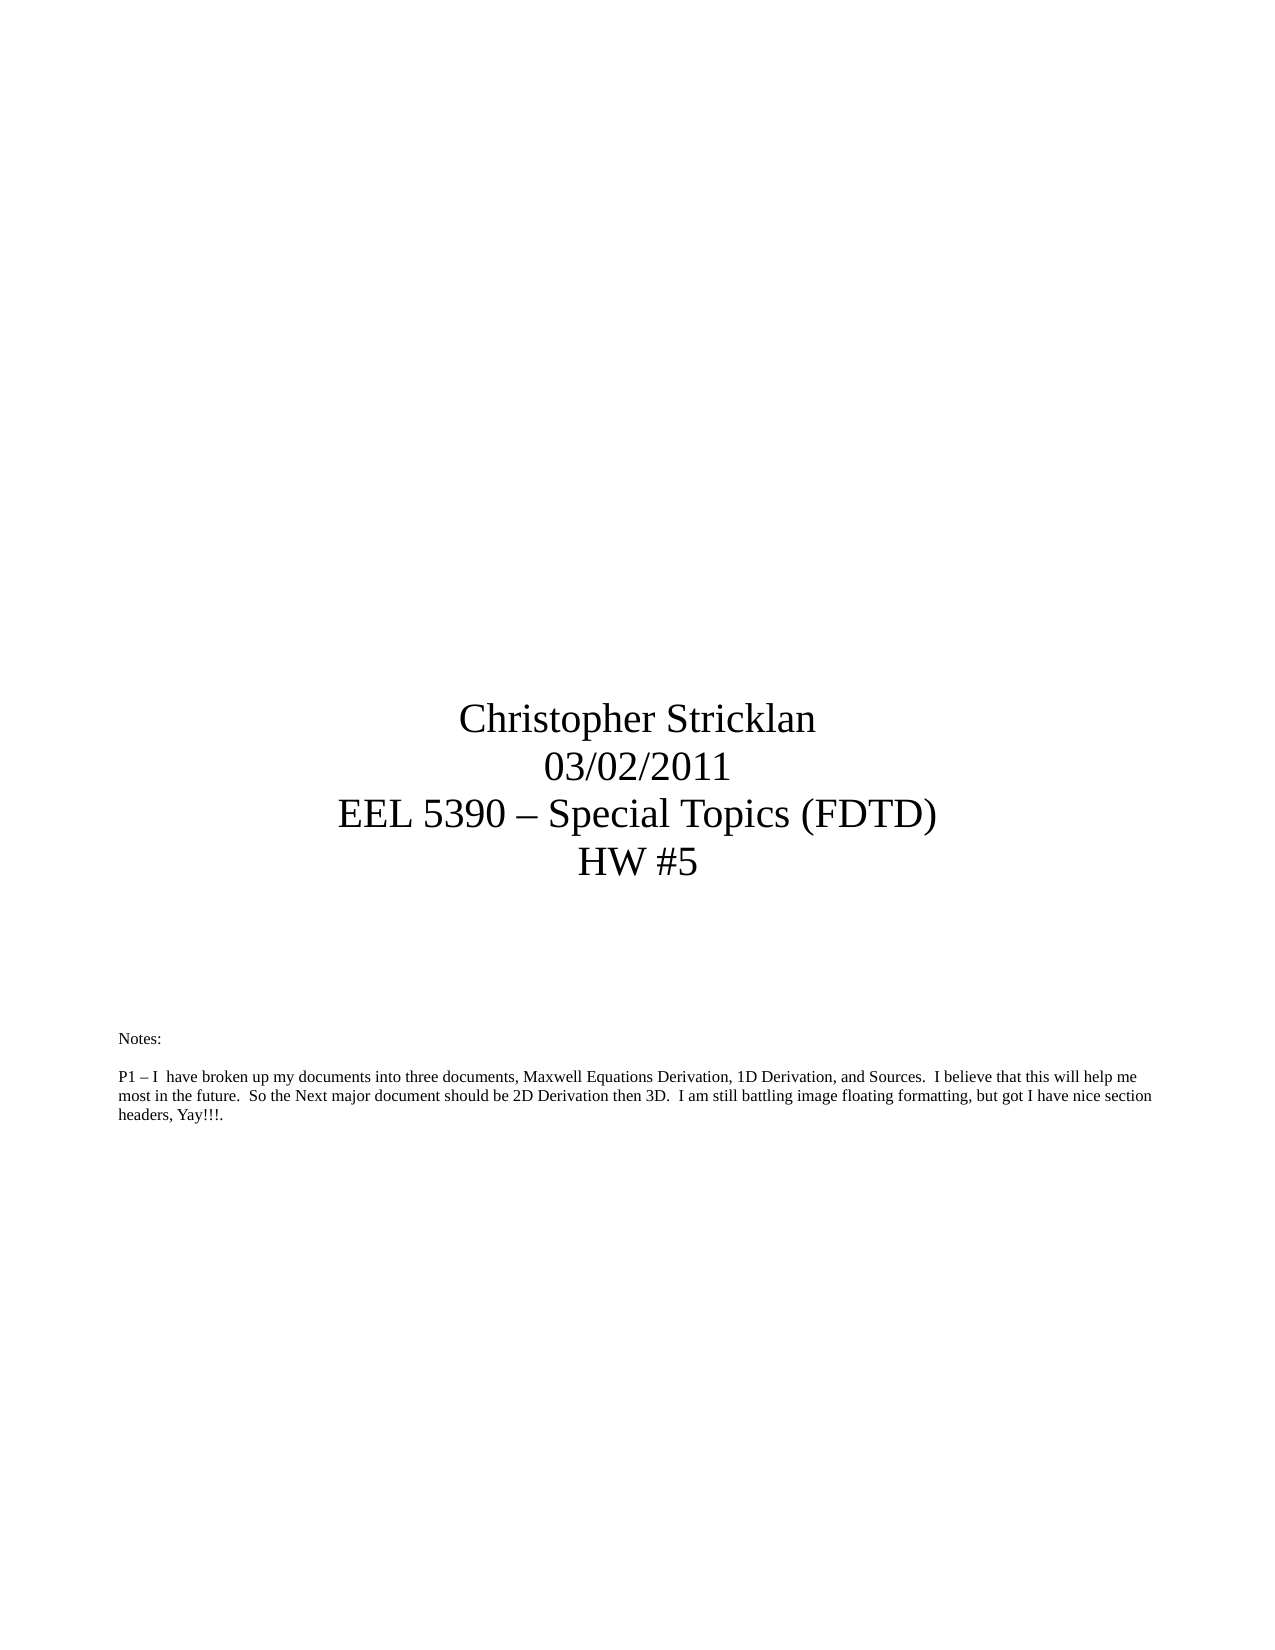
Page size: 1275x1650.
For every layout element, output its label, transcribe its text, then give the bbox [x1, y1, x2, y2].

text Christopher Stricklan [118, 693, 1157, 741]
text HW #5 [118, 837, 1157, 885]
text EEL 5390 – Special Topics (FDTD) [118, 789, 1157, 837]
text Notes: [118, 1028, 1157, 1048]
text P1 – I have broken up my documents into three documents, Maxwell Equations Derivation, 1D Derivation, and Sources. I believe that this will help me most in the future. So the Next major document should be 2D Derivation then 3D. I am still battling image floating formatting, but got I have nice section headers, Yay!!!. [118, 1067, 1157, 1124]
text 03/02/2011 [118, 741, 1157, 789]
